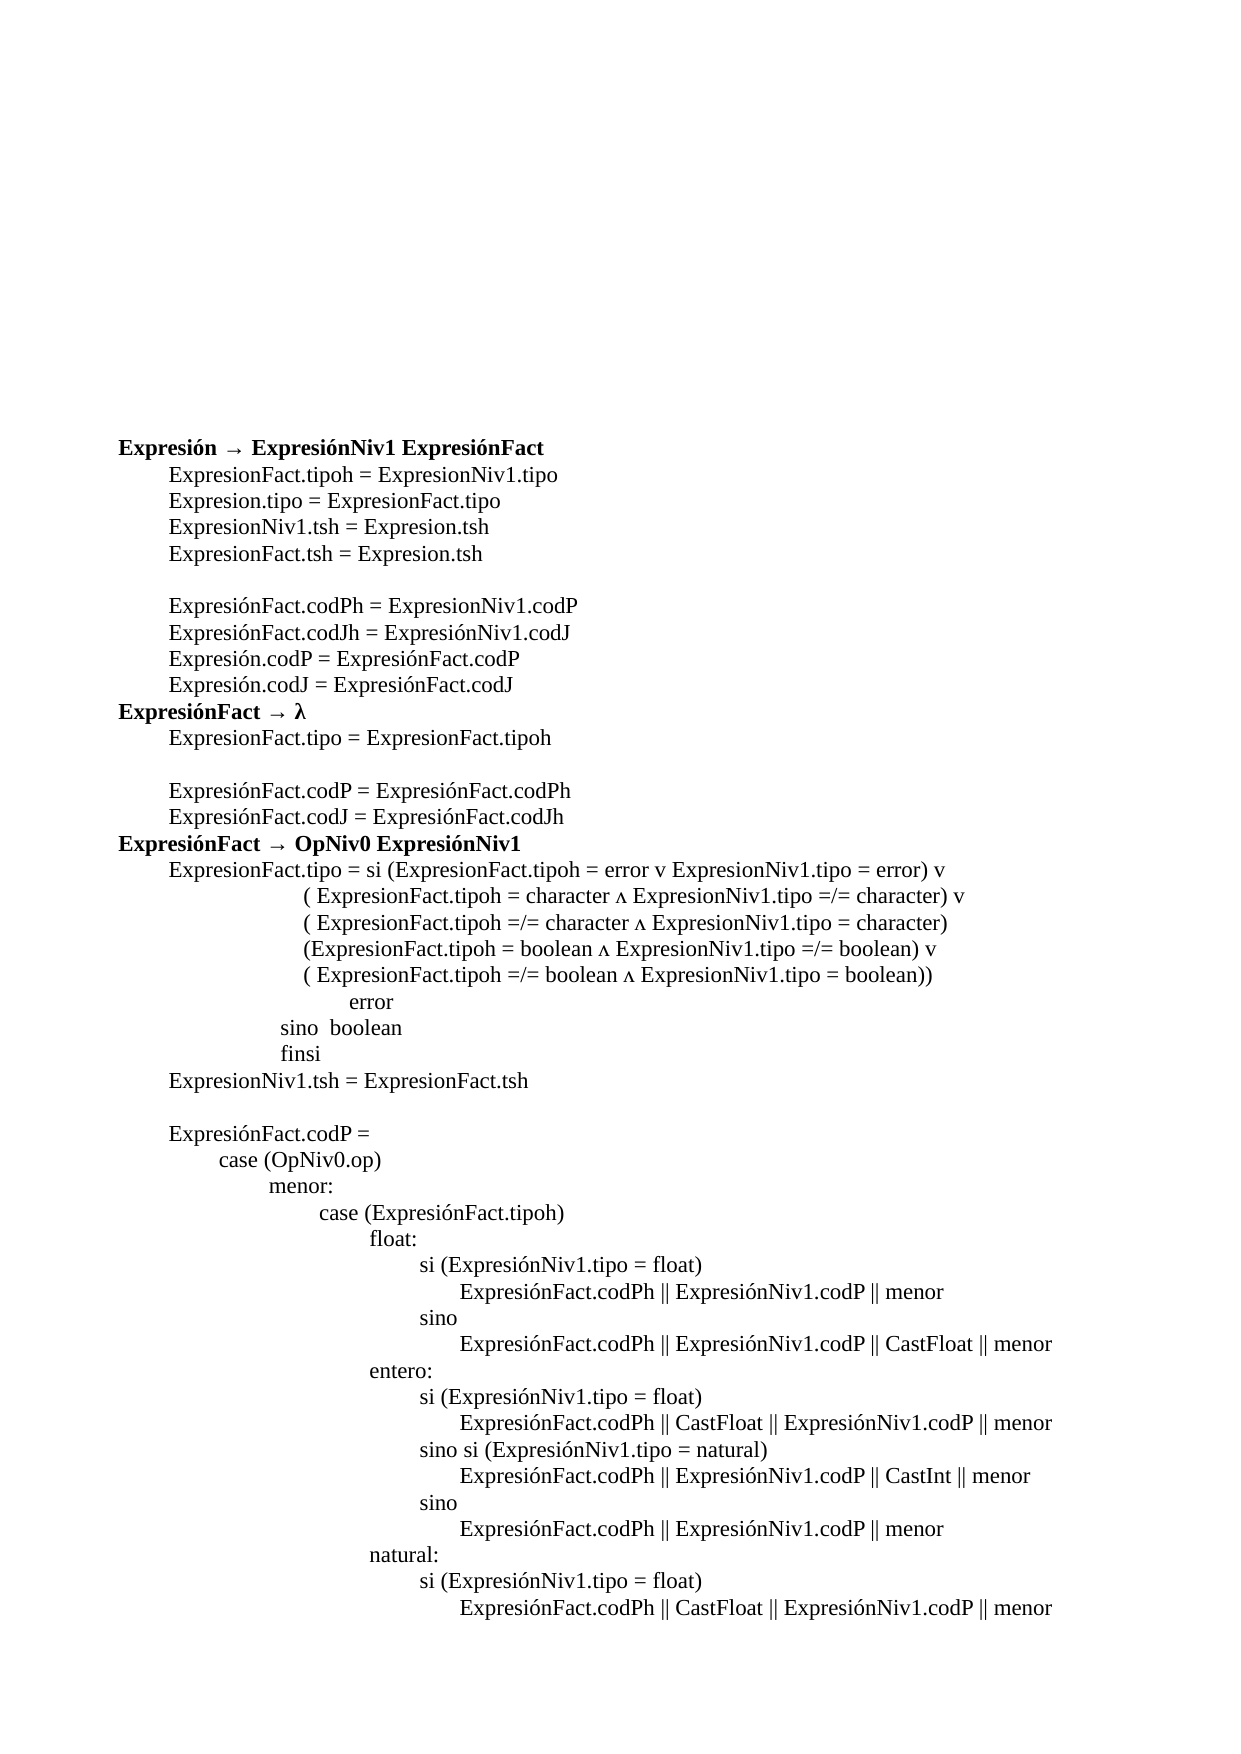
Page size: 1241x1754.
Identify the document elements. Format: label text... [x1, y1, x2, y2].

text ExpresionFact.tipo = ExpresionFact.tipoh [118, 724, 1122, 751]
text ExpresiónFact.codP = ExpresiónFact.codPh [118, 777, 1122, 803]
text Expresion.tipo = ExpresionFact.tipo [118, 487, 1122, 513]
text ExpresionFact.tipo = si (ExpresionFact.tipoh = error v ExpresionNiv1.tipo = error) v [118, 856, 1122, 882]
text case (OpNiv0.op) [118, 1146, 1122, 1172]
text ExpresiónFact → λ [118, 698, 1122, 724]
text menor: [118, 1172, 1122, 1199]
text ExpresiónFact.codPh || ExpresiónNiv1.codP || CastFloat || menor [118, 1330, 1122, 1357]
text error [118, 988, 1122, 1014]
text ( ExpresionFact.tipoh =/= character ᴧ ExpresionNiv1.tipo = character) [118, 909, 1122, 935]
text ExpresiónFact.codJ = ExpresiónFact.codJh [118, 803, 1122, 830]
text sino si (ExpresiónNiv1.tipo = natural) [118, 1436, 1122, 1462]
text ExpresiónFact.codP = [118, 1119, 1122, 1146]
text entero: [118, 1357, 1122, 1383]
text si (ExpresiónNiv1.tipo = float) [118, 1568, 1122, 1594]
text float: [118, 1225, 1122, 1251]
text ExpresionFact.tipoh = ExpresionNiv1.tipo [118, 461, 1122, 487]
text ExpresionNiv1.tsh = ExpresionFact.tsh [118, 1067, 1122, 1093]
text ExpresiónFact.codPh || ExpresiónNiv1.codP || CastInt || menor [118, 1462, 1122, 1488]
text ( ExpresionFact.tipoh = character ᴧ ExpresionNiv1.tipo =/= character) v [118, 882, 1122, 909]
text ExpresiónFact.codPh || ExpresiónNiv1.codP || menor [118, 1515, 1122, 1541]
text sino boolean [118, 1014, 1122, 1041]
text Expresión.codP = ExpresiónFact.codP [118, 645, 1122, 672]
text ExpresiónFact.codJh = ExpresiónNiv1.codJ [118, 619, 1122, 645]
text ExpresiónFact.codPh || ExpresiónNiv1.codP || menor [118, 1278, 1122, 1304]
text Expresión.codJ = ExpresiónFact.codJ [118, 672, 1122, 698]
text finsi [118, 1041, 1122, 1067]
text ExpresiónFact.codPh || CastFloat || ExpresiónNiv1.codP || menor [118, 1594, 1122, 1620]
text ExpresionFact.tsh = Expresion.tsh [118, 540, 1122, 566]
text sino [118, 1488, 1122, 1515]
text case (ExpresiónFact.tipoh) [118, 1199, 1122, 1225]
text sino [118, 1304, 1122, 1330]
text si (ExpresiónNiv1.tipo = float) [118, 1251, 1122, 1278]
text ExpresiónFact.codPh = ExpresionNiv1.codP [118, 592, 1122, 619]
text ExpresionNiv1.tsh = Expresion.tsh [118, 513, 1122, 540]
text (ExpresionFact.tipoh = boolean ᴧ ExpresionNiv1.tipo =/= boolean) v [118, 935, 1122, 961]
text ExpresiónFact.codPh || CastFloat || ExpresiónNiv1.codP || menor [118, 1409, 1122, 1436]
text ExpresiónFact → OpNiv0 ExpresiónNiv1 [118, 830, 1122, 856]
text Expresión → ExpresiónNiv1 ExpresiónFact [118, 434, 1122, 461]
text natural: [118, 1541, 1122, 1568]
text si (ExpresiónNiv1.tipo = float) [118, 1383, 1122, 1409]
text ( ExpresionFact.tipoh =/= boolean ᴧ ExpresionNiv1.tipo = boolean)) [118, 961, 1122, 988]
